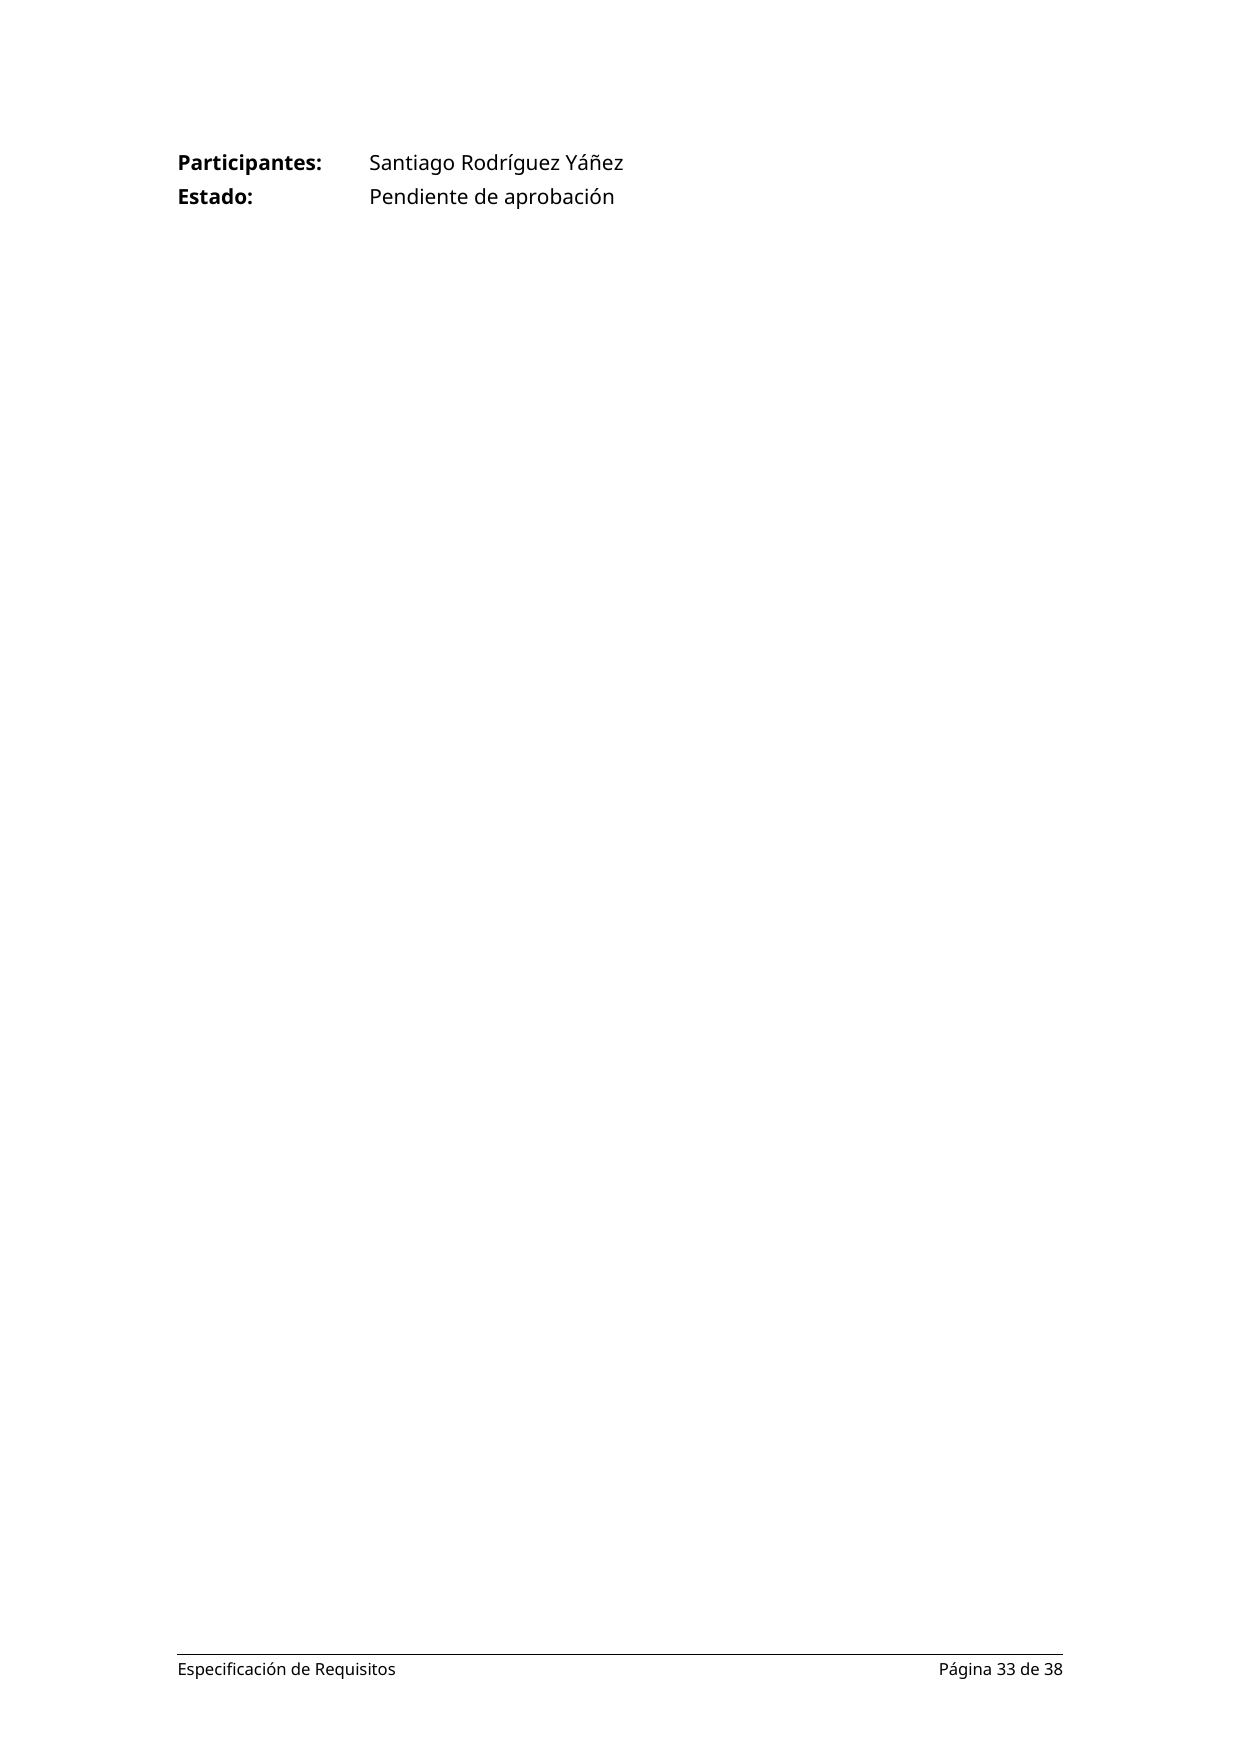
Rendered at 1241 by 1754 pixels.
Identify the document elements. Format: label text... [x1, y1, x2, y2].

text Estado: Pendiente de aprobación [177, 182, 1063, 211]
text Participantes: Santiago Rodríguez Yáñez [177, 148, 1063, 176]
